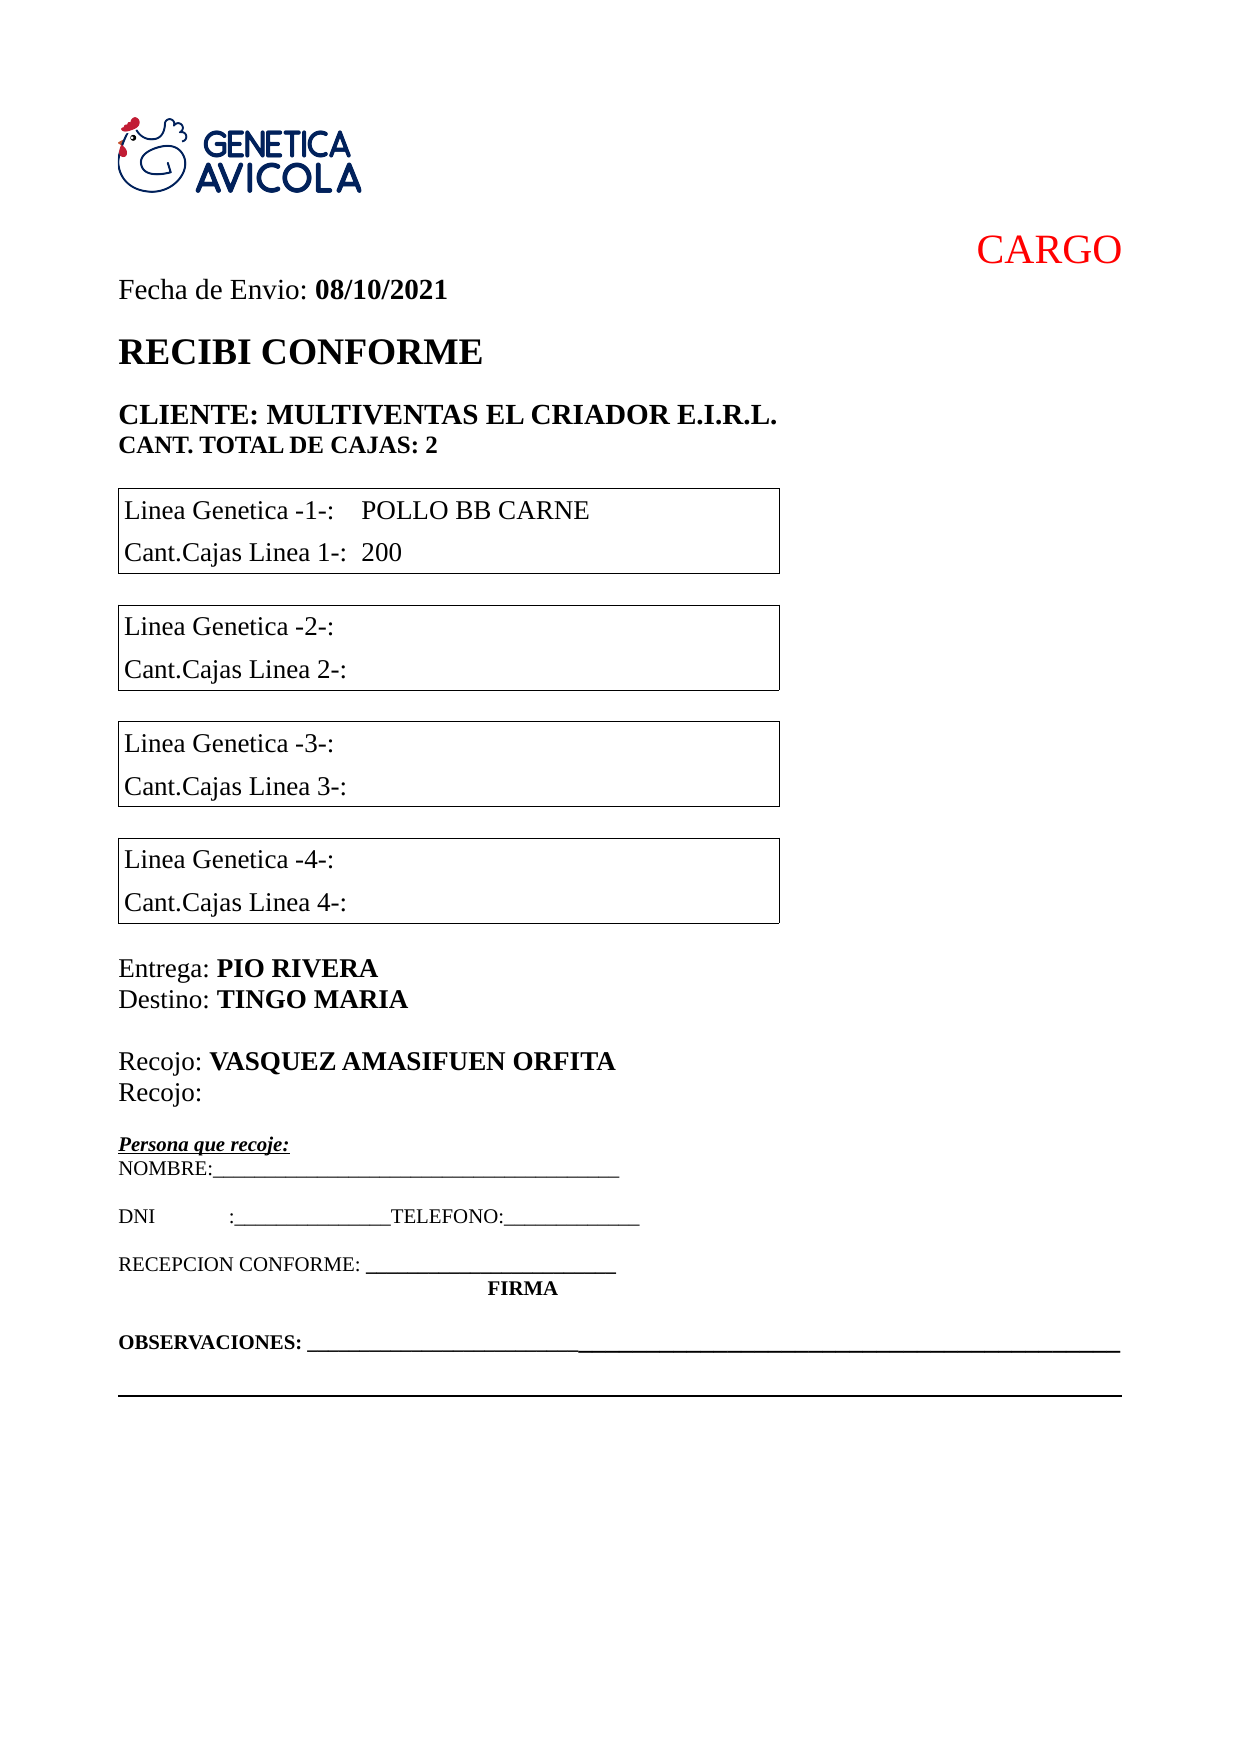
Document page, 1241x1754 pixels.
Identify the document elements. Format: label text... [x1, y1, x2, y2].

table_cell 200 [356, 531, 779, 573]
table_cell [118, 574, 356, 604]
table_header Linea Genetica -1-: [119, 489, 356, 531]
table_cell [118, 807, 356, 838]
text CLIENTE: MULTIVENTAS EL CRIADOR E.I.R.L. [118, 397, 1122, 431]
table_cell [356, 647, 779, 690]
table_cell [356, 764, 779, 806]
table_cell [356, 606, 779, 647]
table_header POLLO BB CARNE [356, 489, 779, 531]
text Recojo: [118, 1076, 1122, 1108]
text RECEPCION CONFORME: ________________________ [118, 1252, 1122, 1276]
table_cell [356, 807, 779, 838]
table_cell Linea Genetica -3-: [119, 722, 356, 764]
text RECIBI CONFORME [118, 330, 1122, 373]
table_cell Linea Genetica -2-: [119, 606, 356, 647]
text Persona que recoje: [118, 1132, 1122, 1156]
text Recojo: VASQUEZ AMASIFUEN ORFITA [118, 1045, 1122, 1076]
text CARGO [118, 224, 1122, 272]
text Entrega: PIO RIVERA [118, 952, 1122, 983]
table_cell [356, 691, 779, 721]
table_cell Linea Genetica -4-: [119, 839, 356, 880]
text DNI :_______________TELEFONO:_____________ [118, 1204, 1122, 1228]
table_cell Cant.Cajas Linea 3-: [119, 764, 356, 806]
text CANT. TOTAL DE CAJAS: 2 [118, 431, 1122, 459]
table_cell [118, 691, 356, 721]
text NOMBRE:_______________________________________ [118, 1156, 1122, 1180]
picture [117, 117, 362, 193]
table_cell [356, 839, 779, 880]
text OBSERVACIONES: __________________________________________________________________ [118, 1324, 1122, 1355]
table_cell Cant.Cajas Linea 1-: [119, 531, 356, 573]
table_cell Cant.Cajas Linea 2-: [119, 647, 356, 690]
table_cell [356, 574, 779, 604]
table_cell Cant.Cajas Linea 4-: [119, 880, 356, 923]
text FIRMA [118, 1276, 1122, 1300]
table_cell [356, 722, 779, 764]
text Destino: TINGO MARIA [118, 983, 1122, 1014]
text Fecha de Envio: 08/10/2021 [118, 272, 1122, 306]
table_cell [356, 880, 779, 923]
